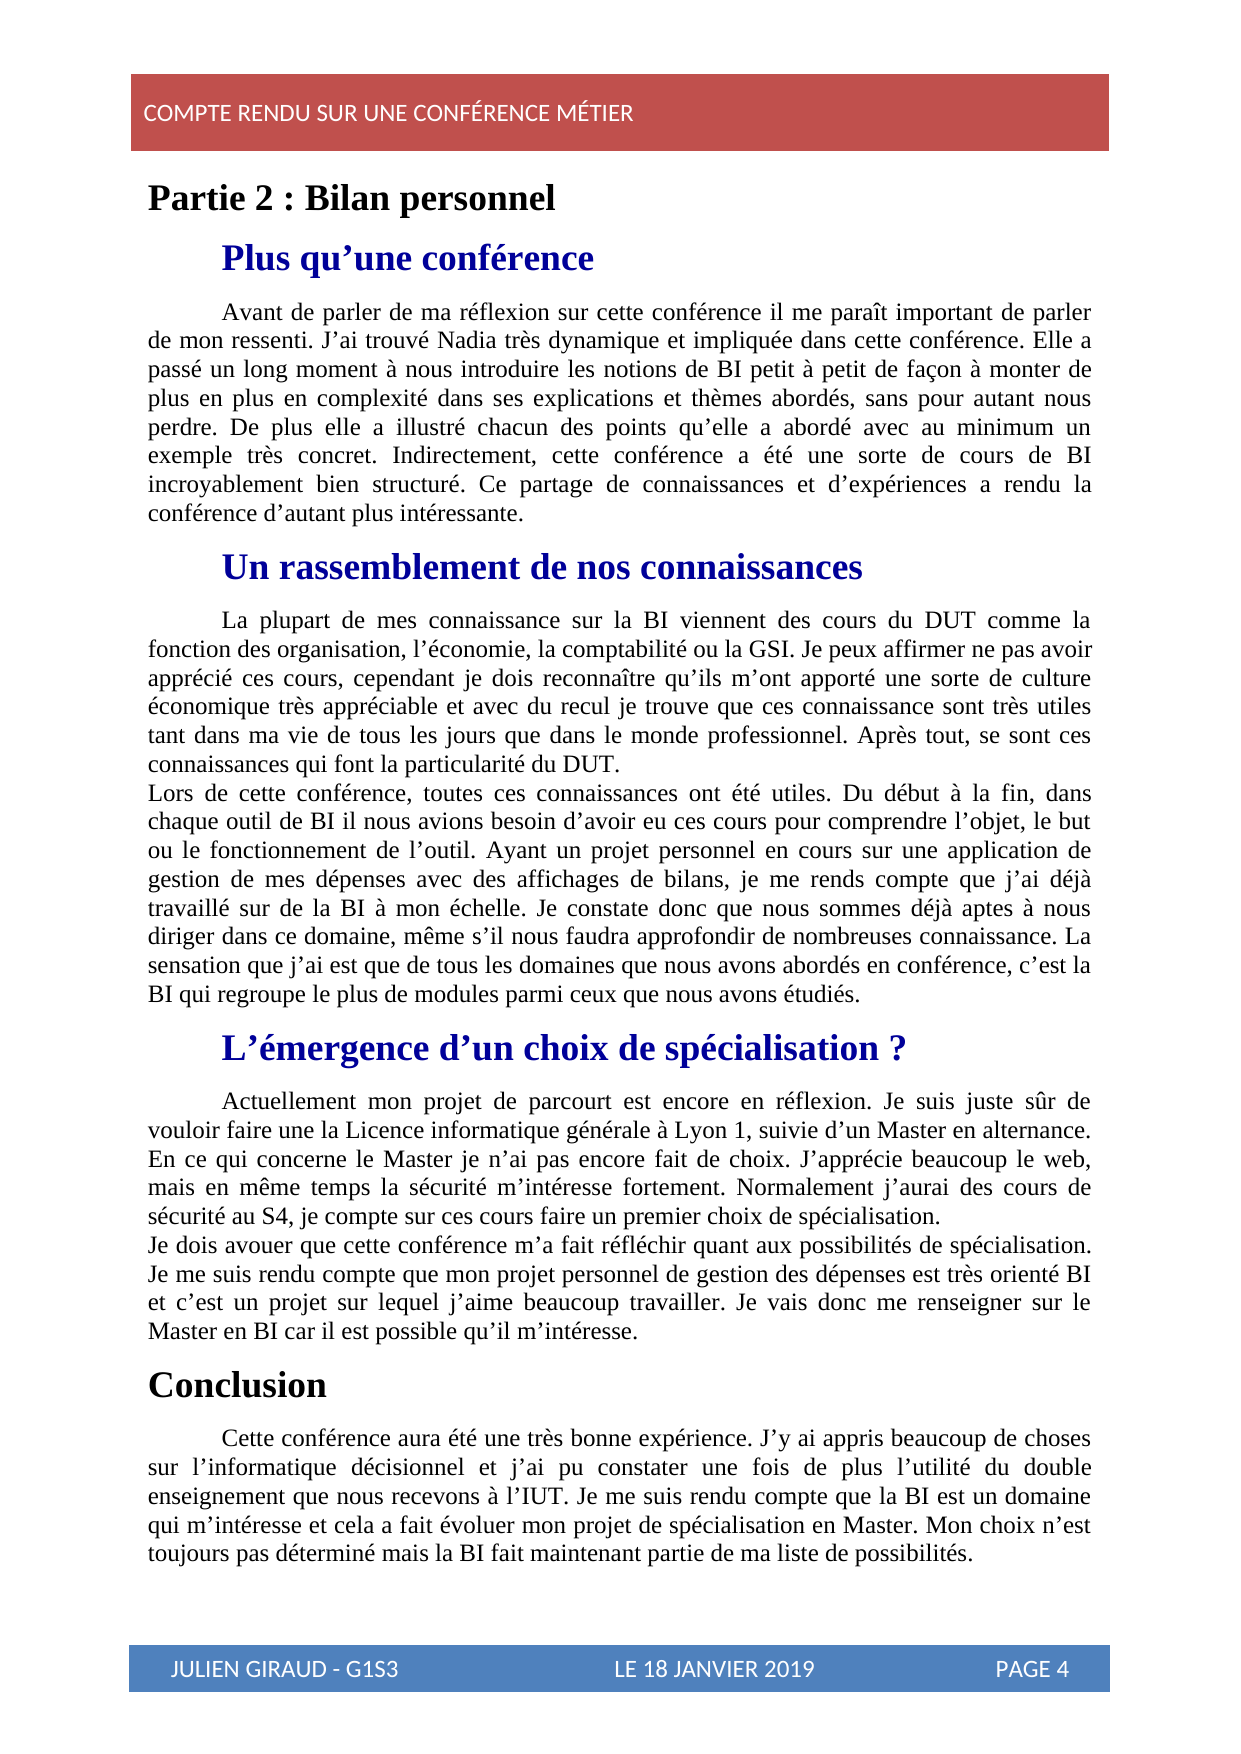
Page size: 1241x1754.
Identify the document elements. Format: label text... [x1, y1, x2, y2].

text La plupart de mes connaissance sur la BI viennent des cours du DUT comme la fonction des organisation, l’économie, la comptabilité ou la GSI. Je peux affirmer ne pas avoir apprécié ces cours, cependant je dois reconnaître qu’ils m’ont apporté une sorte de culture économique très appréciable et avec du recul je trouve que ces connaissance sont très utiles tant dans ma vie de tous les jours que dans le monde professionnel. Après tout, se sont ces connaissances qui font la particularité du DUT. [148, 605, 1093, 778]
text Cette conférence aura été une très bonne expérience. J’y ai appris beaucoup de choses sur l’informatique décisionnel et j’ai pu constater une fois de plus l’utilité du double enseignement que nous recevons à l’IUT. Je me suis rendu compte que la BI est un domaine qui m’intéresse et cela a fait évoluer mon projet de spécialisation en Master. Mon choix n’est toujours pas déterminé mais la BI fait maintenant partie de ma liste de possibilités. [148, 1423, 1093, 1567]
text L’émergence d’un choix de spécialisation ? [148, 1025, 1093, 1068]
text Je dois avouer que cette conférence m’a fait réfléchir quant aux possibilités de spécialisation. Je me suis rendu compte que mon projet personnel de gestion des dépenses est très orienté BI et c’est un projet sur lequel j’aime beaucoup travailler. Je vais donc me renseigner sur le Master en BI car il est possible qu’il m’intéresse. [148, 1230, 1093, 1345]
text Avant de parler de ma réflexion sur cette conférence il me paraît important de parler de mon ressenti. J’ai trouvé Nadia très dynamique et impliquée dans cette conférence. Elle a passé un long moment à nous introduire les notions de BI petit à petit de façon à monter de plus en plus en complexité dans ses explications et thèmes abordés, sans pour autant nous perdre. De plus elle a illustré chacun des points qu’elle a abordé avec au minimum un exemple très concret. Indirectement, cette conférence a été une sorte de cours de BI incroyablement bien structuré. Ce partage de connaissances et d’expériences a rendu la conférence d’autant plus intéressante. [148, 297, 1093, 527]
text Un rassemblement de nos connaissances [148, 544, 1093, 587]
text Lors de cette conférence, toutes ces connaissances ont été utiles. Du début à la fin, dans chaque outil de BI il nous avions besoin d’avoir eu ces cours pour comprendre l’objet, le but ou le fonctionnement de l’outil. Ayant un projet personnel en cours sur une application de gestion de mes dépenses avec des affichages de bilans, je me rends compte que j’ai déjà travaillé sur de la BI à mon échelle. Je constate donc que nous sommes déjà aptes à nous diriger dans ce domaine, même s’il nous faudra approfondir de nombreuses connaissance. La sensation que j’ai est que de tous les domaines que nous avons abordés en conférence, c’est la BI qui regroupe le plus de modules parmi ceux que nous avons étudiés. [148, 778, 1093, 1008]
text Partie 2 : Bilan personnel [148, 175, 1093, 218]
text Plus qu’une conférence [148, 236, 1093, 279]
text Conclusion [148, 1363, 1093, 1406]
text Actuellement mon projet de parcourt est encore en réflexion. Je suis juste sûr de vouloir faire une la Licence informatique générale à Lyon 1, suivie d’un Master en alternance. En ce qui concerne le Master je n’ai pas encore fait de choix. J’apprécie beaucoup le web, mais en même temps la sécurité m’intéresse fortement. Normalement j’aurai des cours de sécurité au S4, je compte sur ces cours faire un premier choix de spécialisation. [148, 1086, 1093, 1230]
